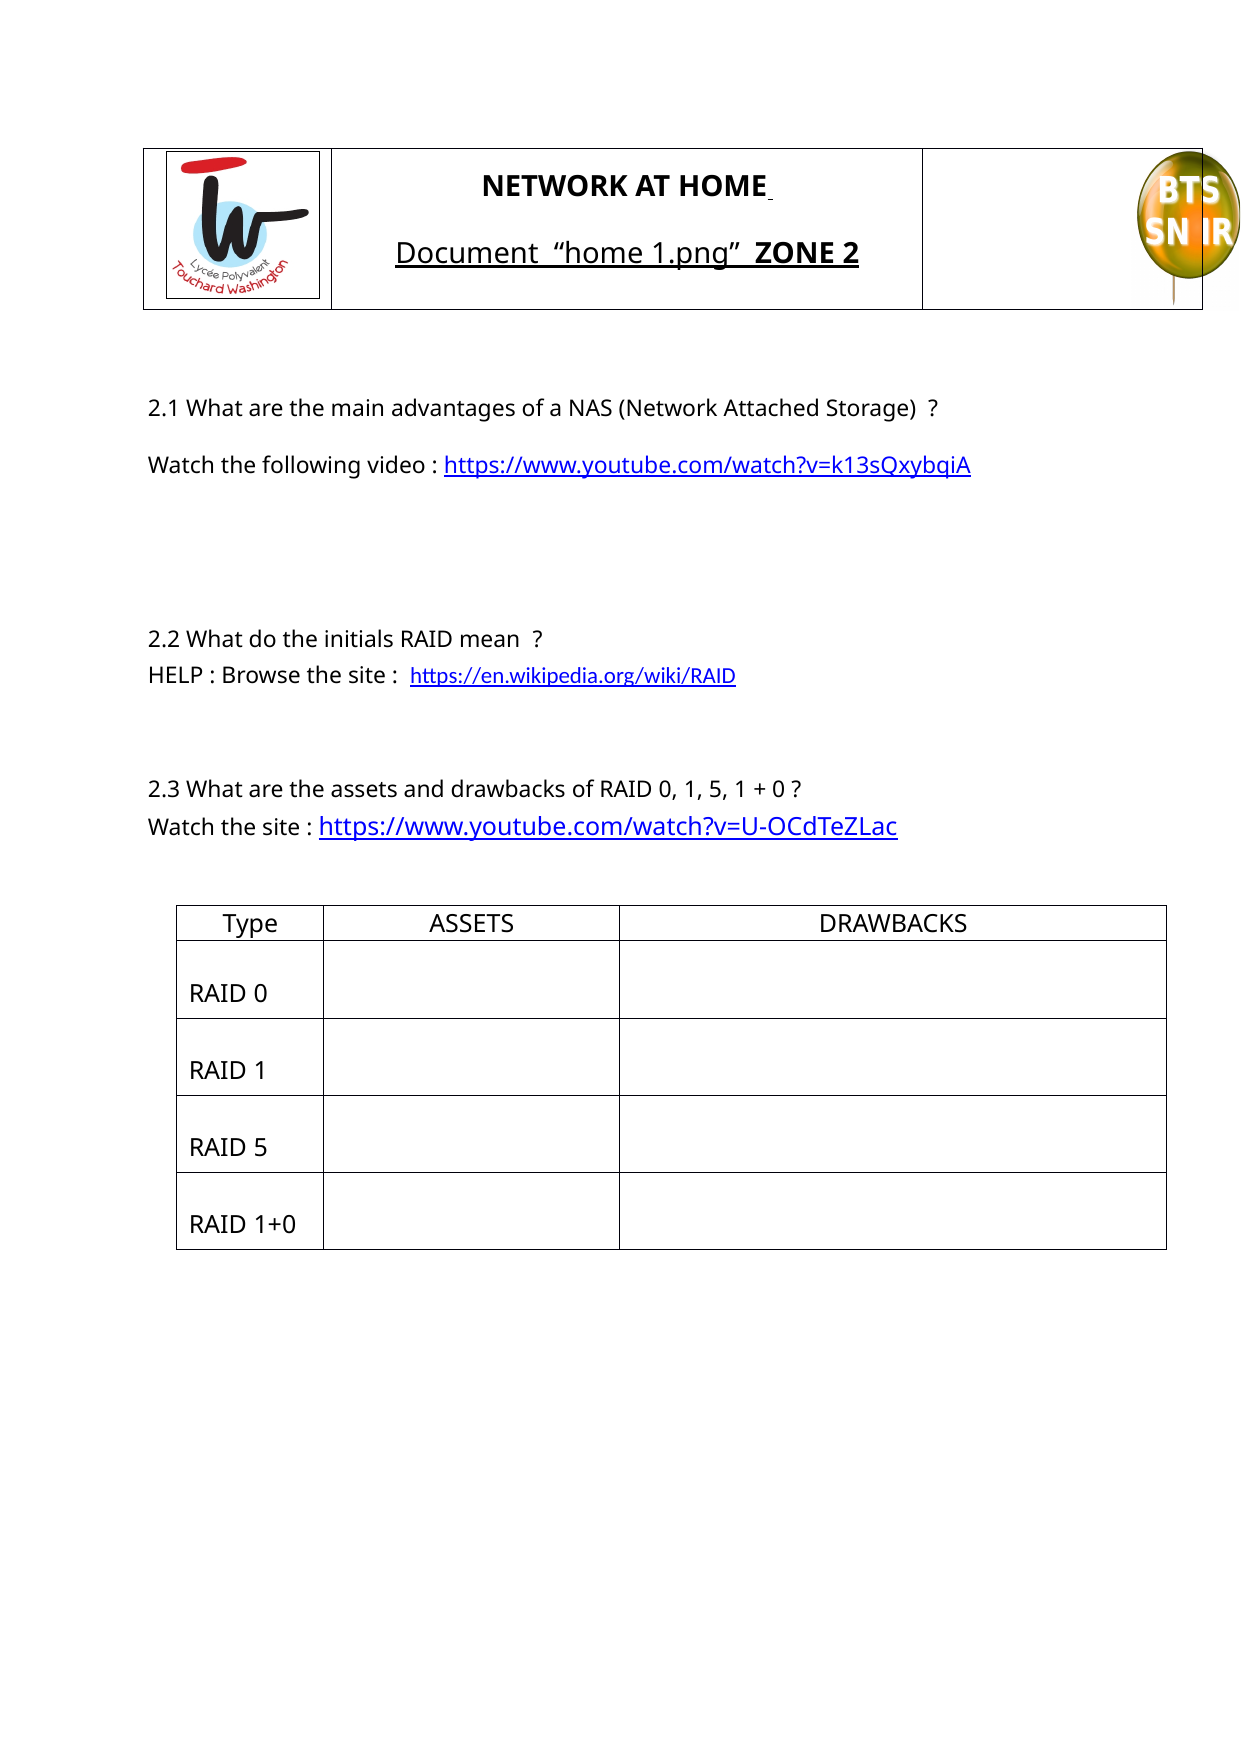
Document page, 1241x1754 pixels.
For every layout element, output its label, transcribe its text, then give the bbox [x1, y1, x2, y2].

list HELP : Browse the site : https://en.wikipedia.org/wiki/RAID [148, 659, 1093, 690]
table_cell [324, 1096, 619, 1172]
table_cell RAID 1 [177, 1019, 323, 1095]
text Watch the following video : https://www.youtube.com/watch?v=k13sQxybqiA [148, 449, 1093, 480]
table_header Type [177, 906, 323, 940]
table_cell [620, 1096, 1166, 1172]
table_cell [620, 1019, 1166, 1095]
table_header ASSETS [324, 906, 619, 940]
table_cell [324, 1173, 619, 1249]
table_header [144, 149, 331, 309]
table_cell RAID 0 [177, 941, 323, 1017]
list 2.3 What are the assets and drawbacks of RAID 0, 1, 5, 1 + 0 ? [148, 773, 1093, 804]
table_header NETWORK AT HOME Document “home 1.png” ZONE 2 [332, 149, 922, 309]
table_cell [620, 1173, 1166, 1249]
table_cell RAID 1+0 [177, 1173, 323, 1249]
list 2.1 What are the main advantages of a NAS (Network Attached Storage) ? [148, 392, 1093, 423]
list 2.2 What do the initials RAID mean ? [148, 623, 1093, 654]
table_header DRAWBACKS [620, 906, 1166, 940]
table_cell RAID 5 [177, 1096, 323, 1172]
table_header [923, 149, 1202, 309]
list Watch the site : https://www.youtube.com/watch?v=U-OCdTeZLac [148, 809, 1093, 843]
table_cell [620, 941, 1166, 1017]
table_cell [324, 1019, 619, 1095]
picture [1131, 147, 1241, 311]
table_cell [324, 941, 619, 1017]
